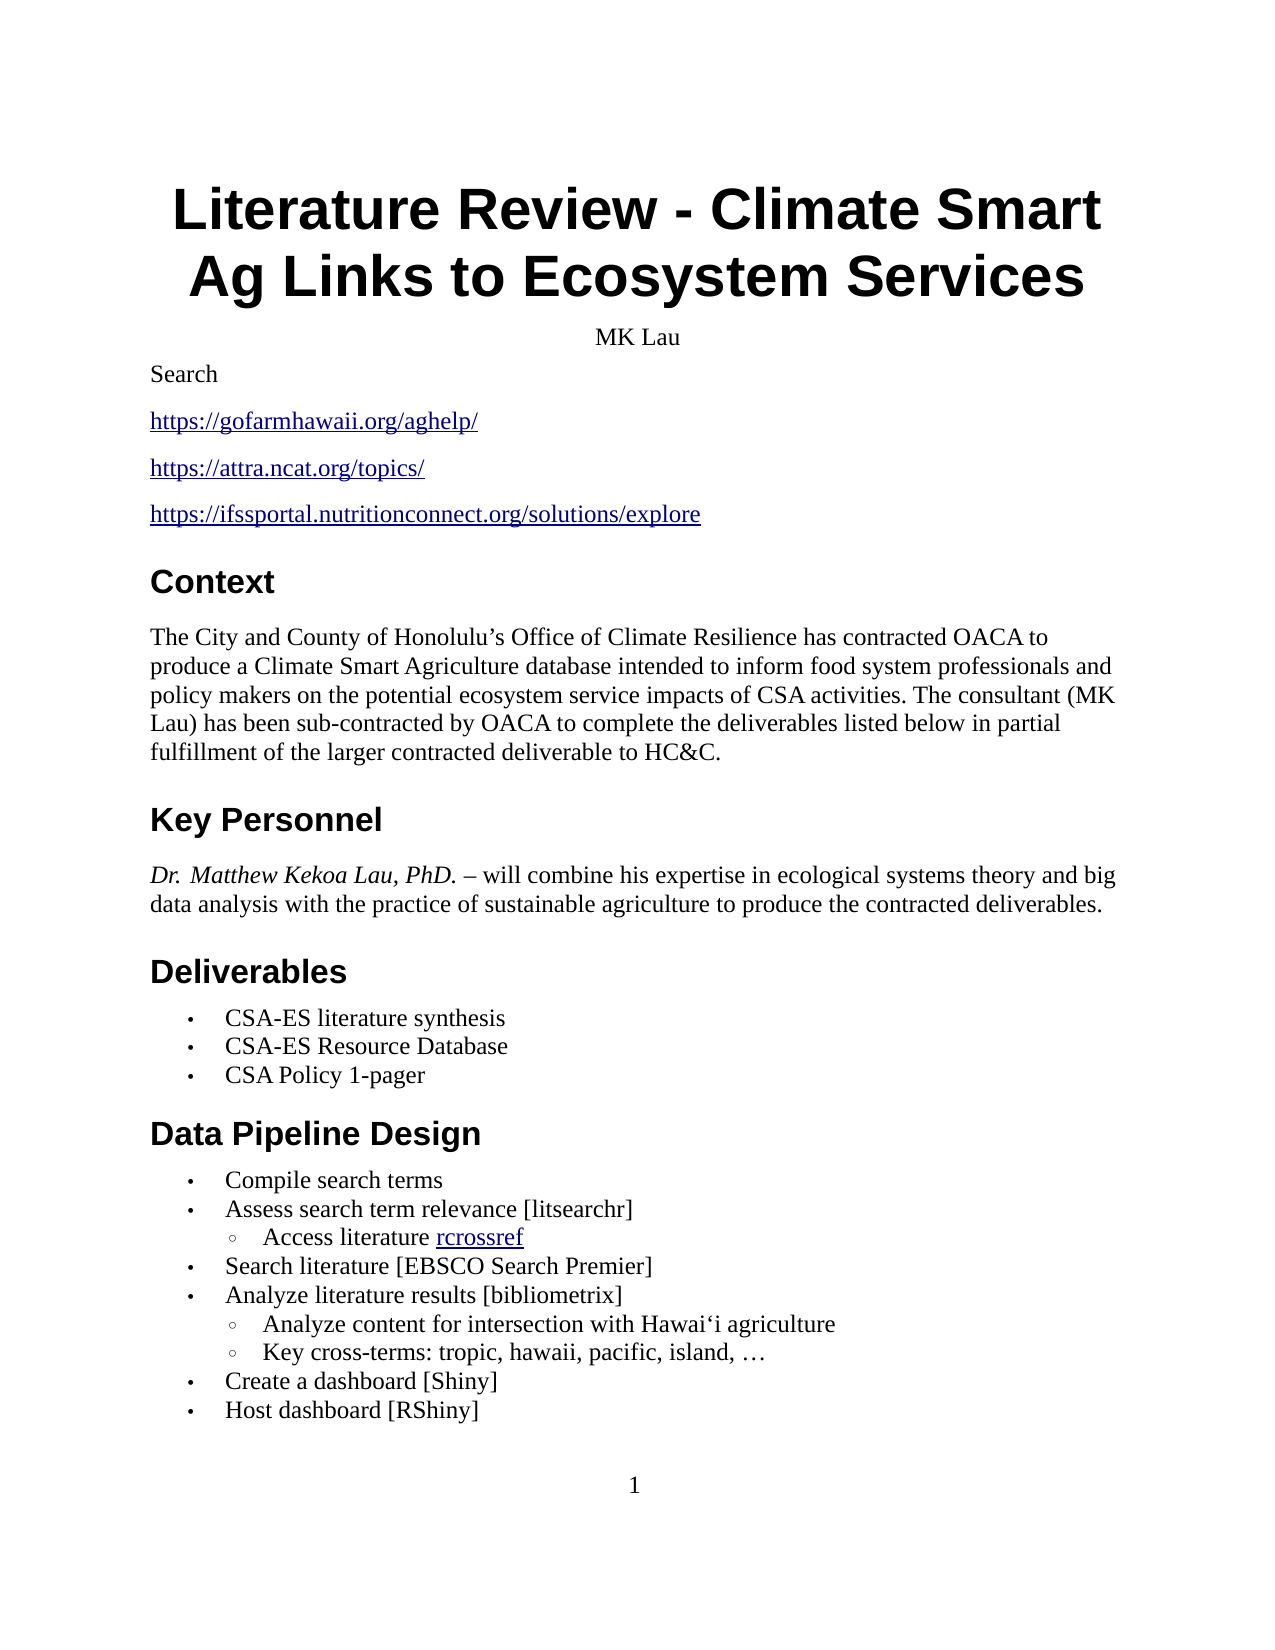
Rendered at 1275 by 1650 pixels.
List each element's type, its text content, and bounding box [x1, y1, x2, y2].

list Create a dashboard [Shiny] [187, 1366, 1125, 1395]
list Assess search term relevance [litsearchr] [187, 1194, 1125, 1222]
text MK Lau [150, 322, 1125, 350]
list Compile search terms [187, 1165, 1125, 1194]
title Literature Review - Climate Smart Ag Links to Ecosystem Services [150, 175, 1125, 309]
text Search [150, 359, 1125, 388]
list CSA Policy 1-pager [187, 1060, 1125, 1089]
subtitle Data Pipeline Design [150, 1114, 1125, 1152]
list Key cross-terms: tropic, hawaii, pacific, island, … [225, 1337, 1125, 1366]
text https://ifssportal.nutritionconnect.org/solutions/explore [150, 499, 1125, 528]
subtitle Deliverables [150, 951, 1125, 990]
list Analyze content for intersection with Hawai‘i agriculture [225, 1309, 1125, 1337]
text https://gofarmhawaii.org/aghelp/ [150, 406, 1125, 435]
list Search literature [EBSCO Search Premier] [187, 1251, 1125, 1280]
list Access literature rcrossref [225, 1222, 1125, 1251]
subtitle Context [150, 562, 1125, 601]
list CSA-ES literature synthesis [187, 1003, 1125, 1031]
subtitle Key Personnel [150, 800, 1125, 838]
list Host dashboard [RShiny] [187, 1395, 1125, 1424]
text https://attra.ncat.org/topics/ [150, 453, 1125, 481]
list CSA-ES Resource Database [187, 1031, 1125, 1060]
text Dr. Matthew Kekoa Lau, PhD. – will combine his expertise in ecological systems theory and big data analysis with the practice of sustainable agriculture to produce the contracted deliverables. [150, 860, 1125, 917]
text The City and County of Honolulu’s Office of Climate Resilience has contracted OACA to produce a Climate Smart Agriculture database intended to inform food system professionals and policy makers on the potential ecosystem service impacts of CSA activities. The consultant (MK Lau) has been sub-contracted by OACA to complete the deliverables listed below in partial fulfillment of the larger contracted deliverable to HC&C. [150, 622, 1125, 766]
list Analyze literature results [bibliometrix] [187, 1280, 1125, 1309]
